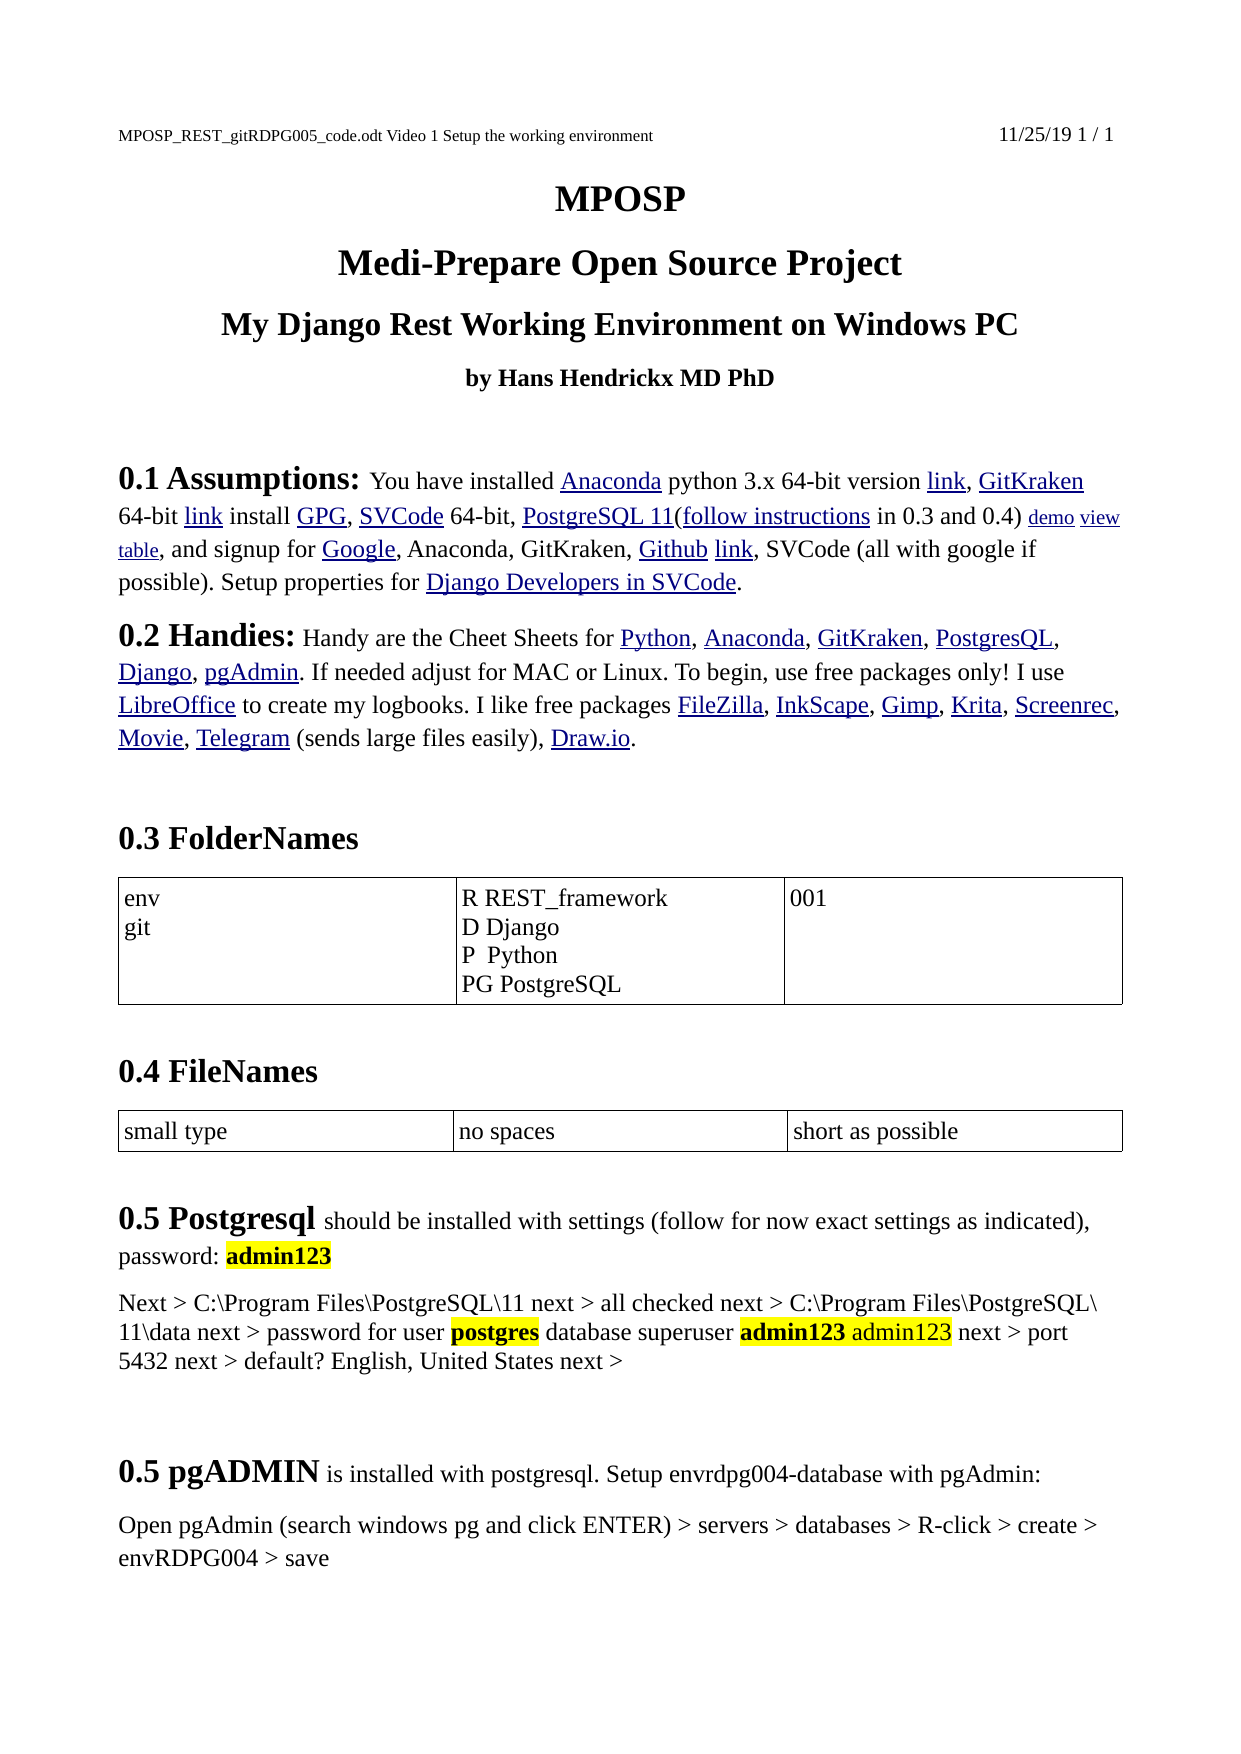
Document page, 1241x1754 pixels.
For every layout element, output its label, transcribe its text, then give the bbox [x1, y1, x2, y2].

table_header R REST_framework D Django P Python PG PostgreSQL [457, 878, 784, 1004]
text Medi-Prepare Open Source Project [118, 241, 1122, 284]
table_header 001 [785, 878, 1122, 1004]
table_header no spaces [454, 1111, 787, 1151]
text Open pgAdmin (search windows pg and click ENTER) > servers > databases > R-click > create > envRDPG004 > save [118, 1510, 1122, 1571]
text 0.3 FolderNames [118, 819, 1122, 857]
text 0.5 pgADMIN is installed with postgresql. Setup envrdpg004-database with pgAdmin: [118, 1451, 1122, 1489]
text 0.5 Postgresql should be installed with settings (follow for now exact settings as indicated), password: admin123 [118, 1198, 1122, 1269]
text 0.2 Handies: Handy are the Cheet Sheets for Python, Anaconda, GitKraken, PostgresQL, Django, pgAdmin. If needed adjust for MAC or Linux. To begin, use free packages only! I use LibreOffice to create my logbooks. I like free packages FileZilla, InkScape, Gimp, Krita, Screenrec, Movie, Telegram (sends large files easily), Draw.io. [118, 615, 1122, 752]
text MPOSP [118, 176, 1122, 219]
text 0.1 Assumptions: You have installed Anaconda python 3.x 64-bit version link, GitKraken 64-bit link install GPG, SVCode 64-bit, PostgreSQL 11(follow instructions in 0.3 and 0.4) demo view table, and signup for Google, Anaconda, GitKraken, Github link, SVCode (all with google if possible). Setup properties for Django Developers in SVCode. [118, 458, 1122, 596]
text 0.4 FileNames [118, 1052, 1122, 1090]
table_header short as possible [788, 1111, 1122, 1151]
text Next > C:\Program Files\PostgreSQL\11 next > all checked next > C:\Program Files\PostgreSQL\11\data next > password for user postgres database superuser admin123 admin123 next > port 5432 next > default? English, United States next > [118, 1288, 1122, 1375]
text My Django Rest Working Environment on Windows PC [118, 305, 1122, 343]
table_header env git [119, 878, 456, 1004]
text by Hans Hendrickx MD PhD [118, 363, 1122, 392]
table_header small type [119, 1111, 453, 1151]
